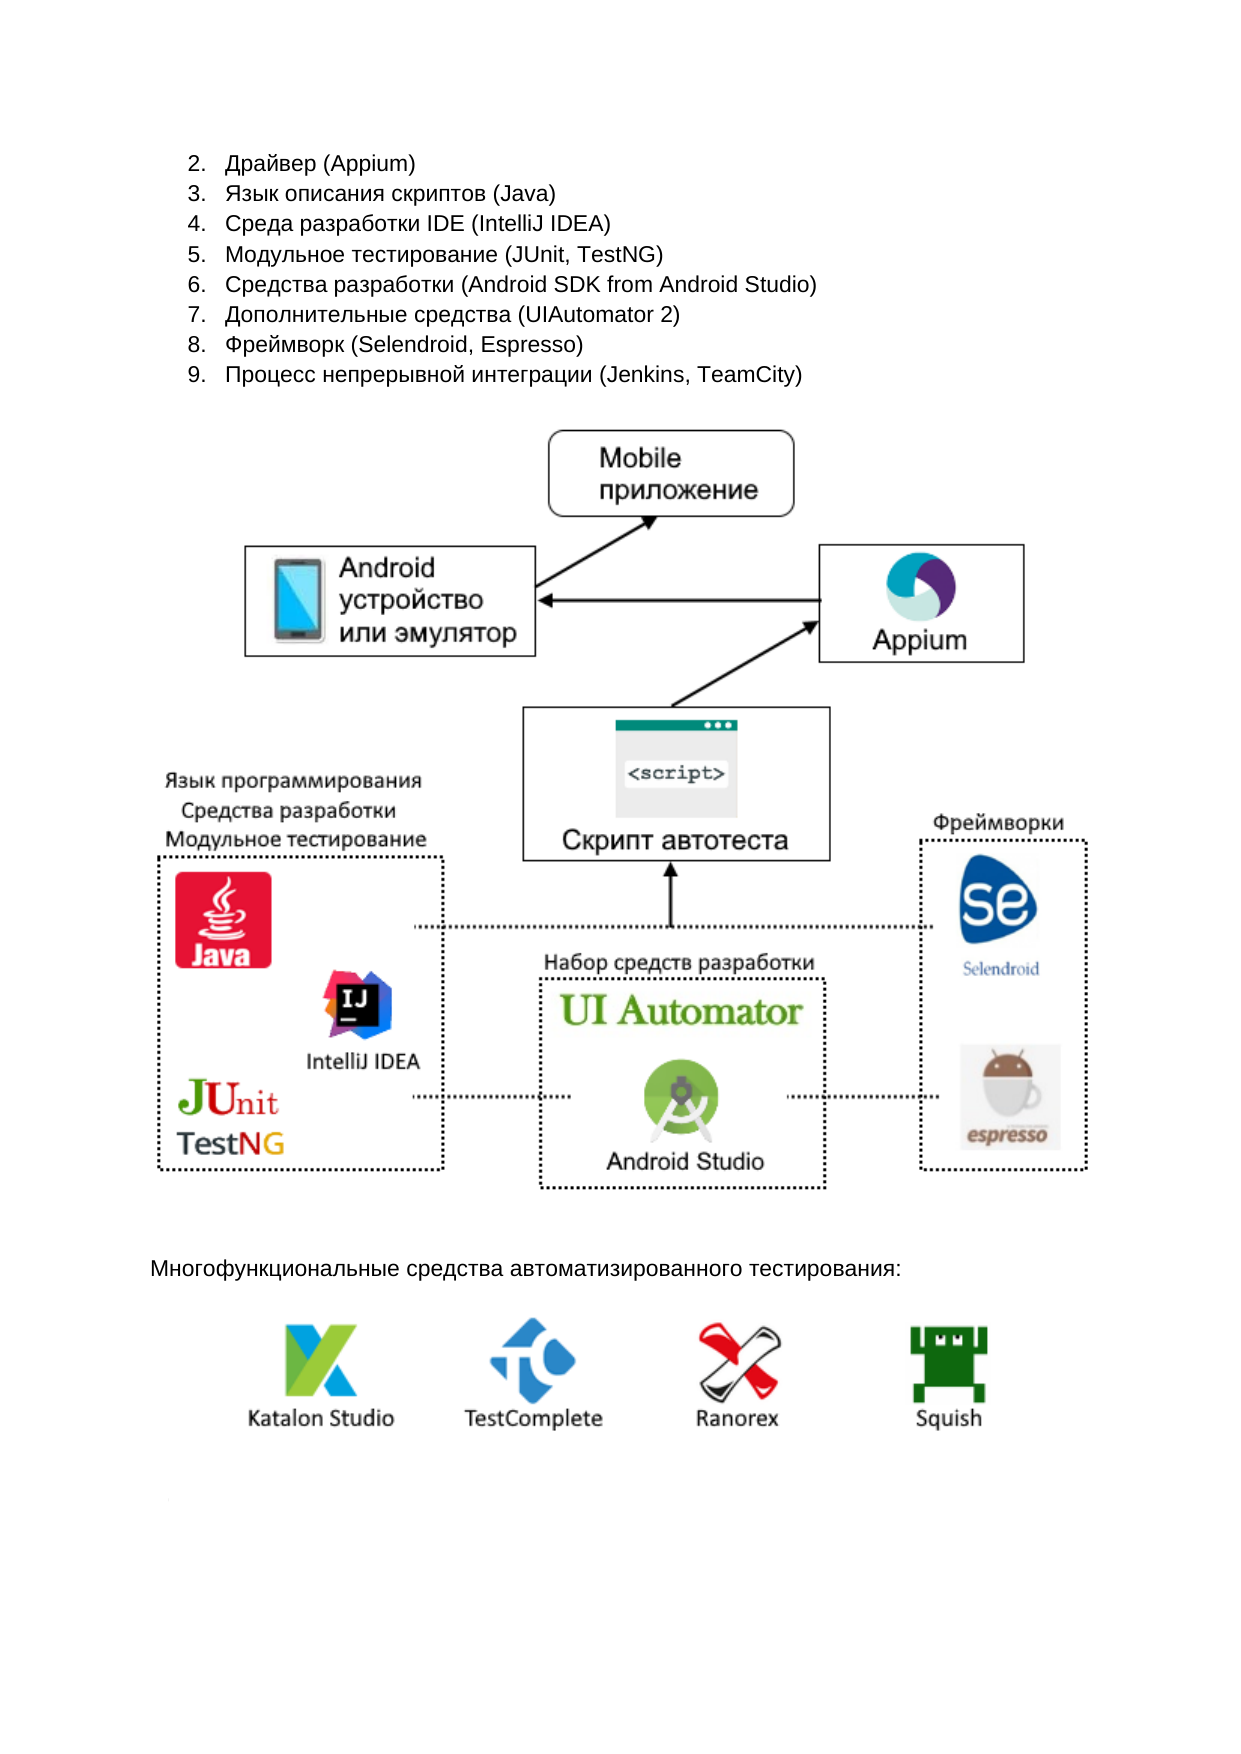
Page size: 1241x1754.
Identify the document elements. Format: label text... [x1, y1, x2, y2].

list Дополнительные средства (UIAutomator 2) [187, 301, 1090, 327]
picture [150, 421, 1091, 1191]
list Модульное тестирование (JUnit, TestNG) [187, 241, 1090, 267]
list Язык описания скриптов (Java) [187, 180, 1090, 207]
list Средства разработки (Android SDK from Android Studio) [187, 271, 1090, 297]
list Процесс непрерывной интеграции (Jenkins, TeamCity) [187, 361, 1090, 388]
text Многофункциональные средства автоматизированного тестирования: [150, 1255, 1090, 1281]
list Драйвер (Appium) [187, 150, 1090, 176]
picture [243, 1315, 997, 1434]
list Среда разработки IDE (IntelliJ IDEA) [187, 210, 1090, 237]
list Фреймворк (Selendroid, Espresso) [187, 331, 1090, 358]
